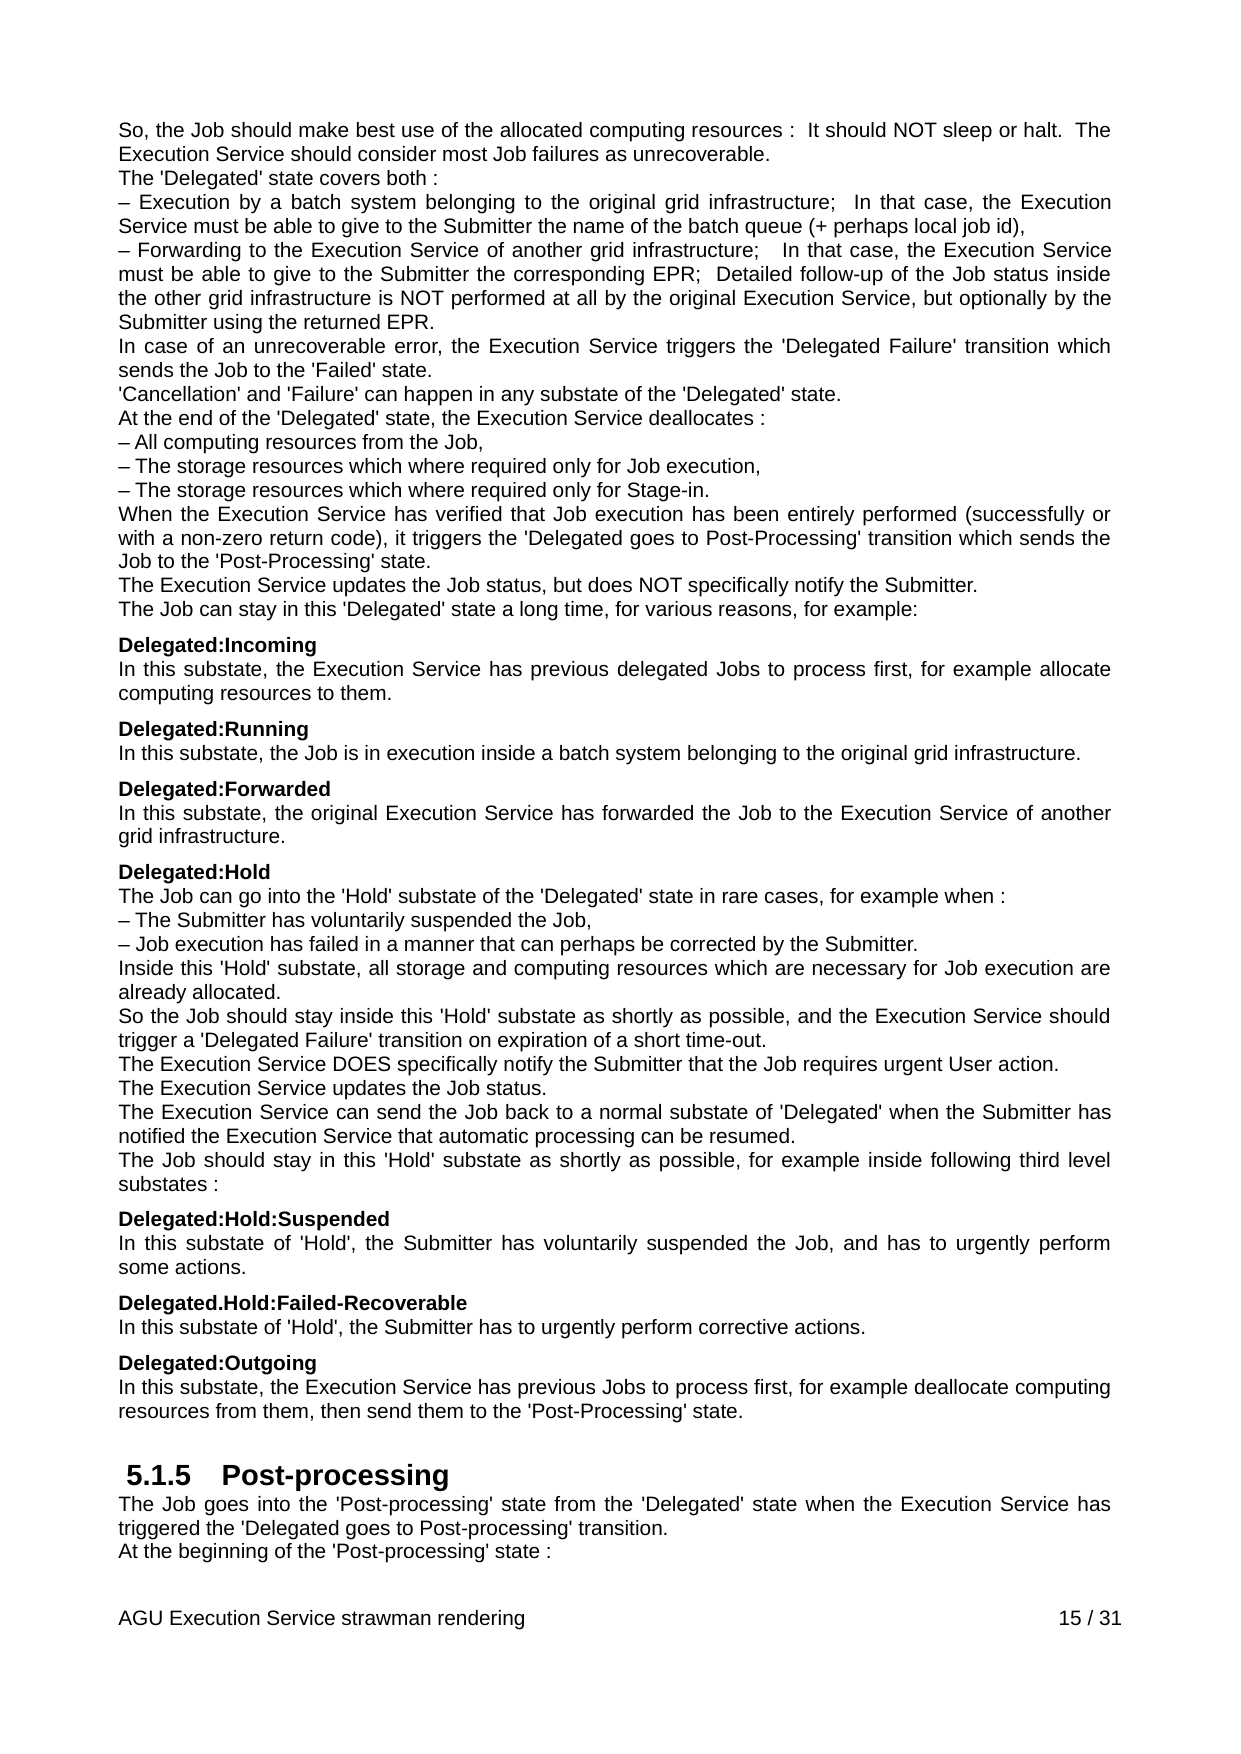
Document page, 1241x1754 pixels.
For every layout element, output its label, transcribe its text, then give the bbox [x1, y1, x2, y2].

text In this substate, the Execution Service has previous delegated Jobs to process first, for example allocate computing resources to them. [118, 657, 1113, 705]
text At the end of the 'Delegated' state, the Execution Service deallocates : [118, 406, 1113, 429]
text – The Submitter has voluntarily suspended the Job, [118, 908, 1113, 932]
text – The storage resources which where required only for Job execution, [118, 453, 1113, 477]
text Delegated:Incoming [118, 633, 1113, 657]
text The Execution Service DOES specifically notify the Submitter that the Job requires urgent User action. [118, 1052, 1113, 1076]
subtitle Post-processing [118, 1458, 1122, 1491]
text The Execution Service updates the Job status. [118, 1076, 1113, 1099]
text Delegated:Hold:Suspended [118, 1207, 1113, 1231]
text In this substate of 'Hold', the Submitter has voluntarily suspended the Job, and has to urgently perform some actions. [118, 1231, 1113, 1279]
text In this substate of 'Hold', the Submitter has to urgently perform corrective actions. [118, 1315, 1113, 1339]
text Delegated:Running [118, 717, 1113, 741]
text – Forwarding to the Execution Service of another grid infrastructure; In that case, the Execution Service must be able to give to the Submitter the corresponding EPR; Detailed follow-up of the Job status inside the other grid infrastructure is NOT performed at all by the original Execution Service, but optionally by the Submitter using the returned EPR. [118, 238, 1113, 334]
text – Job execution has failed in a manner that can perhaps be corrected by the Submitter. [118, 932, 1113, 956]
text In this substate, the original Execution Service has forwarded the Job to the Execution Service of another grid infrastructure. [118, 800, 1113, 848]
text When the Execution Service has verified that Job execution has been entirely performed (successfully or with a non-zero return code), it triggers the 'Delegated goes to Post-Processing' transition which sends the Job to the 'Post-Processing' state. [118, 501, 1113, 573]
text 'Cancellation' and 'Failure' can happen in any substate of the 'Delegated' state. [118, 382, 1113, 406]
text Delegated:Hold [118, 860, 1113, 884]
text The Job should stay in this 'Hold' substate as shortly as possible, for example inside following third level substates : [118, 1147, 1113, 1195]
text The Job goes into the 'Post-processing' state from the 'Delegated' state when the Execution Service has triggered the 'Delegated goes to Post-processing' transition. [118, 1491, 1113, 1539]
text – All computing resources from the Job, [118, 429, 1113, 453]
text Inside this 'Hold' substate, all storage and computing resources which are necessary for Job execution are already allocated. [118, 956, 1113, 1004]
text – The storage resources which where required only for Stage-in. [118, 477, 1113, 501]
text – Execution by a batch system belonging to the original grid infrastructure; In that case, the Execution Service must be able to give to the Submitter the name of the batch queue (+ perhaps local job id), [118, 190, 1113, 238]
text At the beginning of the 'Post-processing' state : [118, 1539, 1113, 1563]
text In case of an unrecoverable error, the Execution Service triggers the 'Delegated Failure' transition which sends the Job to the 'Failed' state. [118, 334, 1113, 382]
text Delegated:Outgoing [118, 1351, 1113, 1374]
text So the Job should stay inside this 'Hold' substate as shortly as possible, and the Execution Service should trigger a 'Delegated Failure' transition on expiration of a short time-out. [118, 1004, 1113, 1052]
text In this substate, the Job is in execution inside a batch system belonging to the original grid infrastructure. [118, 741, 1113, 764]
text The Job can stay in this 'Delegated' state a long time, for various reasons, for example: [118, 597, 1113, 621]
text The Execution Service can send the Job back to a normal substate of 'Delegated' when the Submitter has notified the Execution Service that automatic processing can be resumed. [118, 1099, 1113, 1147]
text The Execution Service updates the Job status, but does NOT specifically notify the Submitter. [118, 573, 1113, 597]
text In this substate, the Execution Service has previous Jobs to process first, for example deallocate computing resources from them, then send them to the 'Post-Processing' state. [118, 1374, 1113, 1422]
text So, the Job should make best use of the allocated computing resources : It should NOT sleep or halt. The Execution Service should consider most Job failures as unrecoverable. [118, 118, 1113, 166]
text The 'Delegated' state covers both : [118, 166, 1122, 190]
text Delegated.Hold:Failed-Recoverable [118, 1291, 1113, 1315]
text The Job can go into the 'Hold' substate of the 'Delegated' state in rare cases, for example when : [118, 884, 1113, 908]
text Delegated:Forwarded [118, 776, 1113, 800]
